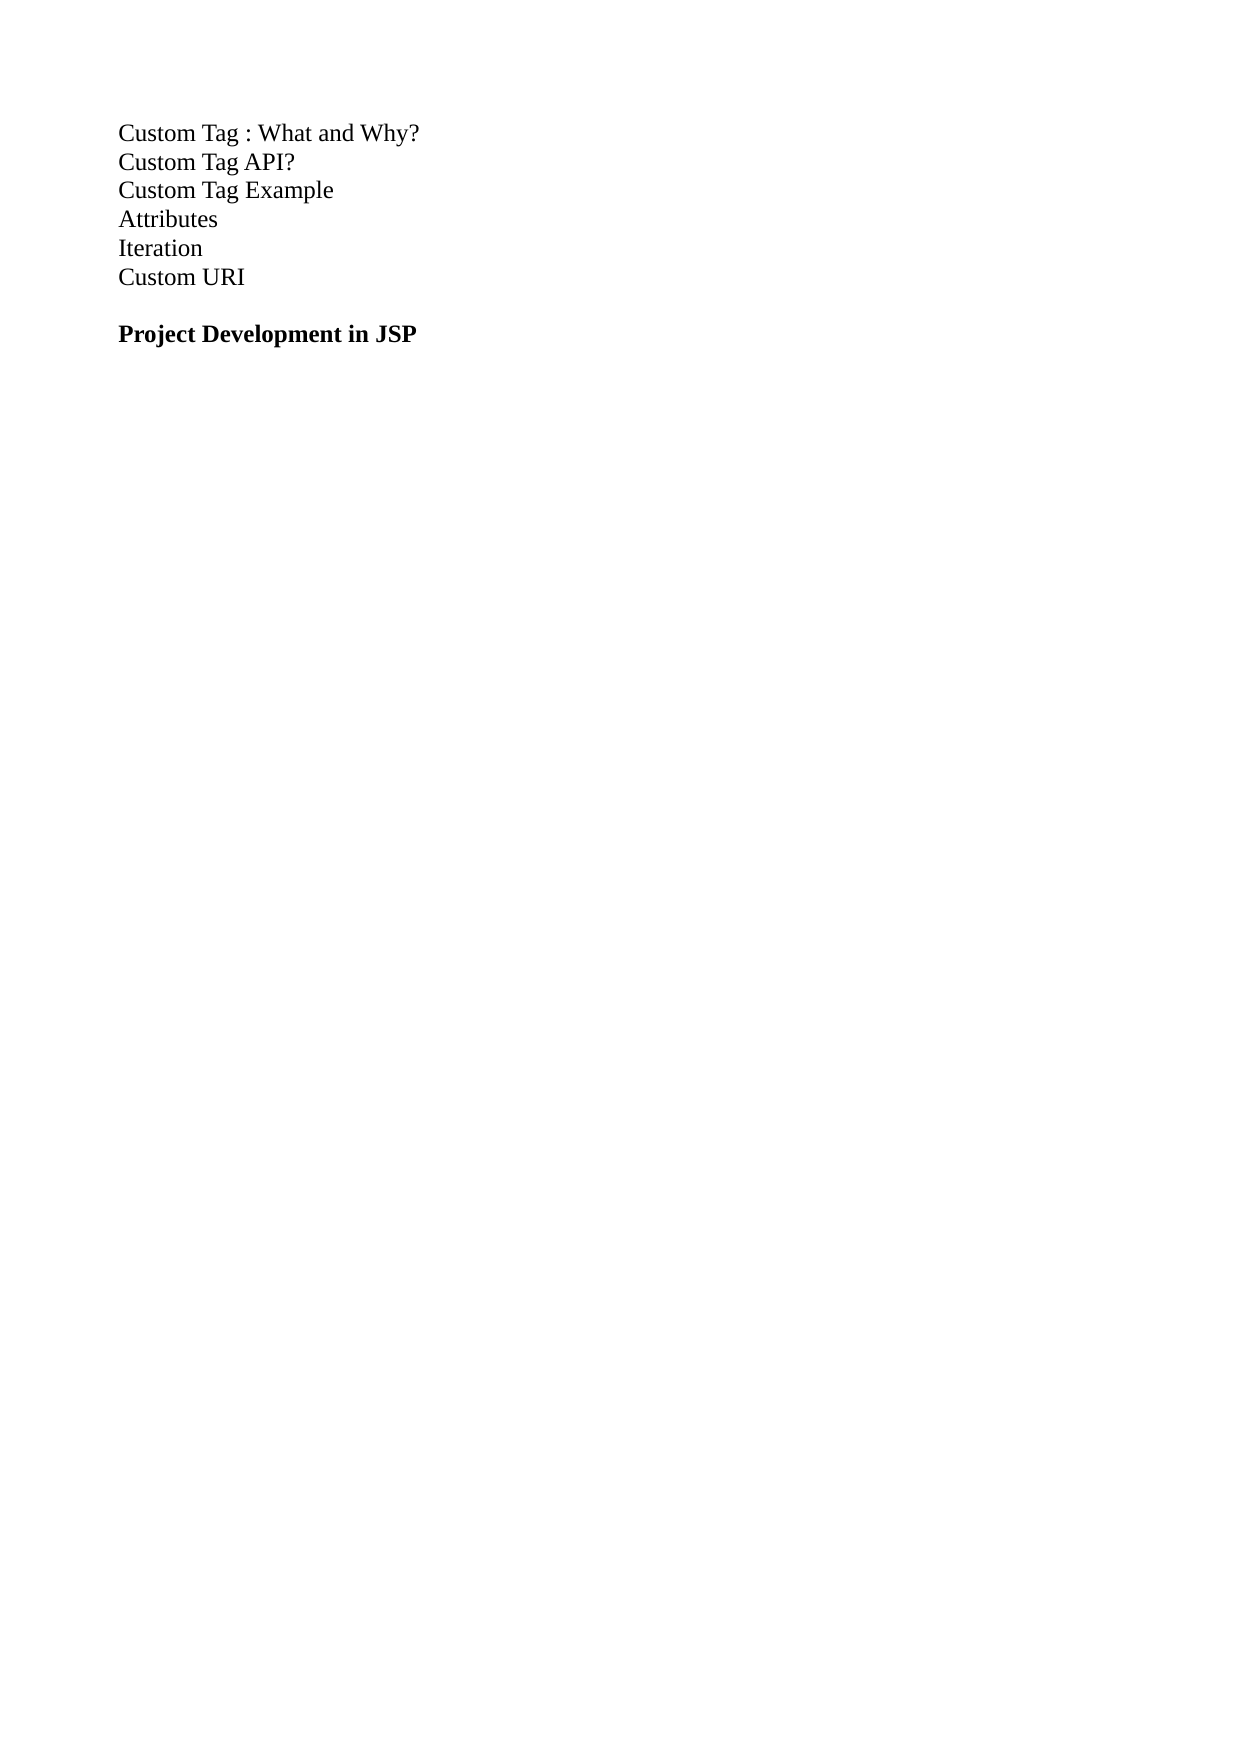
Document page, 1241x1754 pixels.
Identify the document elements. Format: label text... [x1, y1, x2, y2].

text Iteration [118, 233, 1122, 262]
text Project Development in JSP [118, 319, 1122, 348]
text Attributes [118, 204, 1122, 233]
text Custom URI [118, 262, 1122, 291]
text Custom Tag Example [118, 176, 1122, 204]
text Custom Tag API? [118, 147, 1122, 176]
text Custom Tag : What and Why? [118, 118, 1122, 147]
